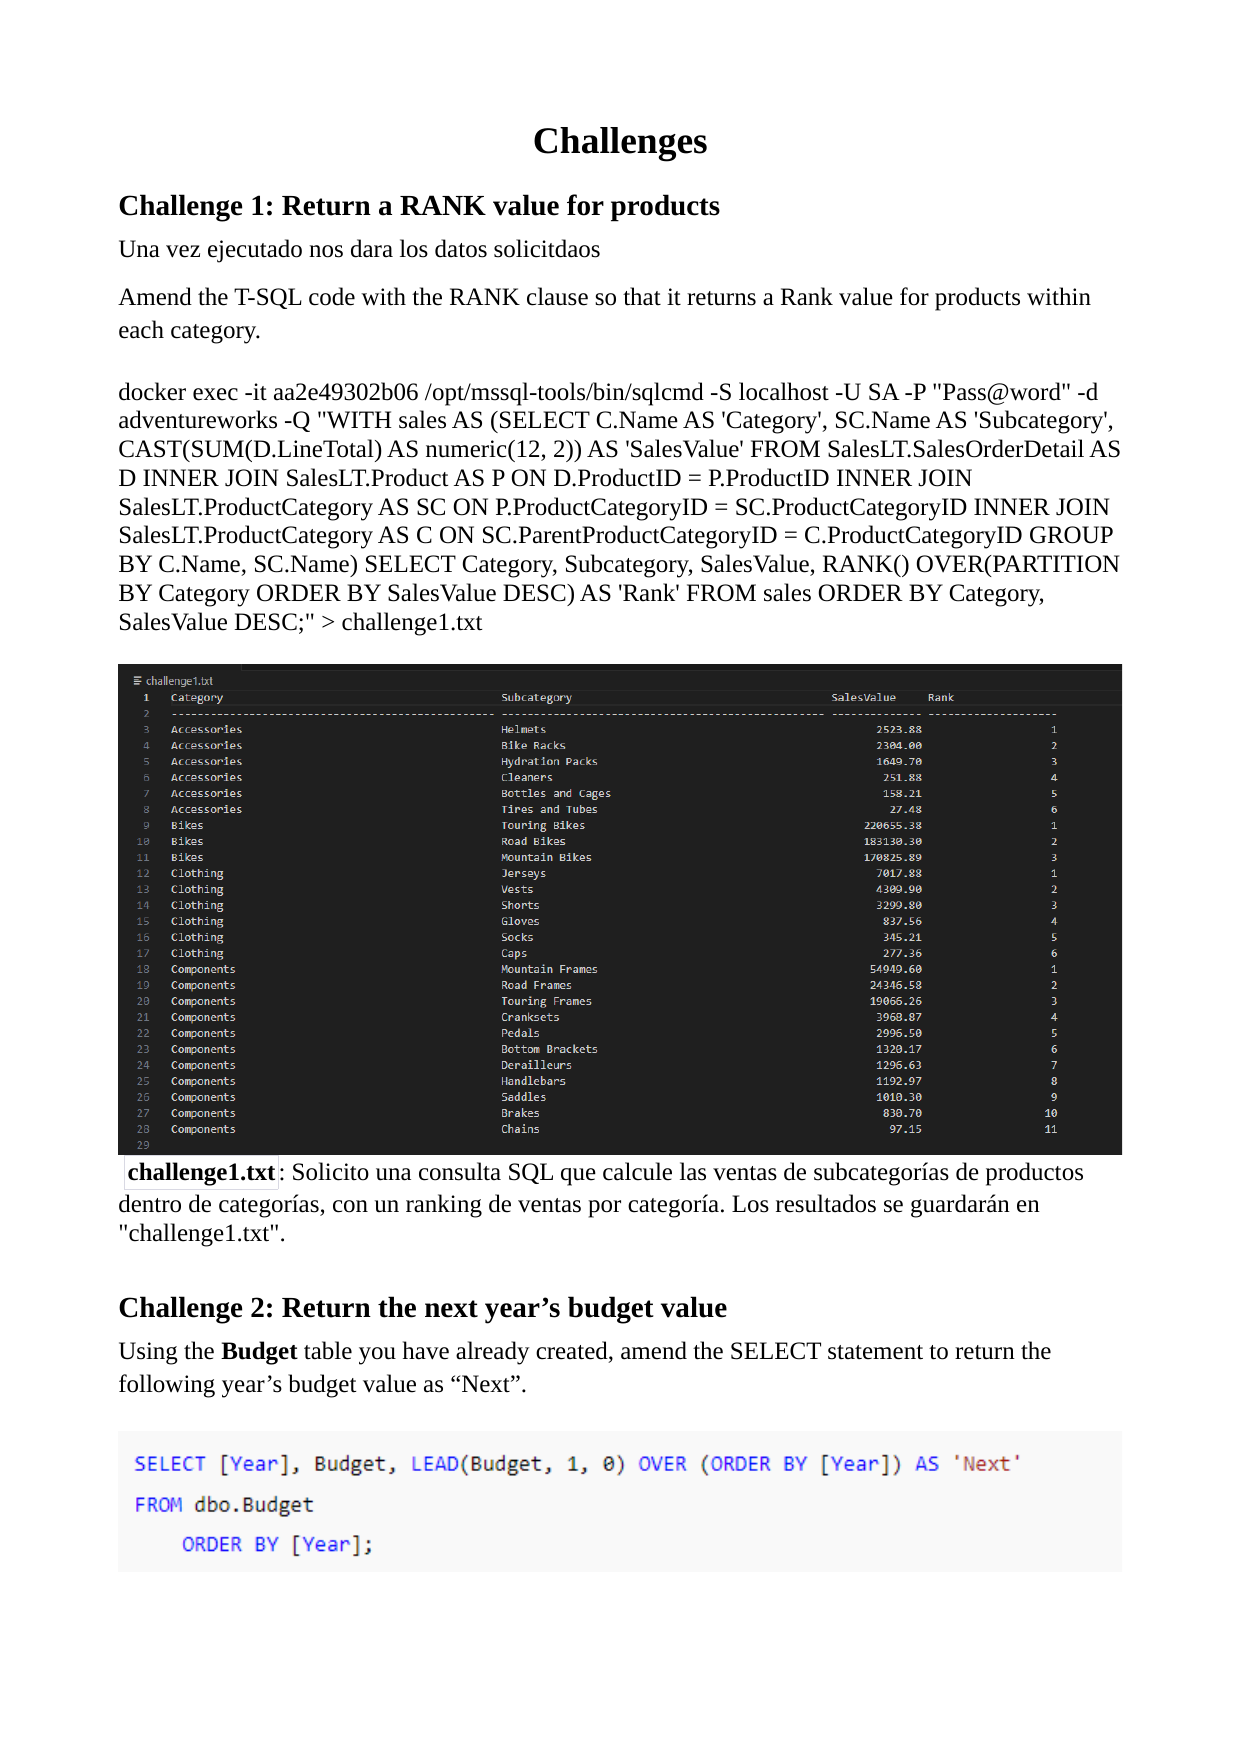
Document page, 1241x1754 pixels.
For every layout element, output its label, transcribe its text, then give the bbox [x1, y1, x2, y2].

picture [118, 664, 1123, 1155]
text docker exec -it aa2e49302b06 /opt/mssql-tools/bin/sqlcmd -S localhost -U SA -P "Pass@word" -d adventureworks -Q "WITH sales AS (SELECT C.Name AS 'Category', SC.Name AS 'Subcategory', CAST(SUM(D.LineTotal) AS numeric(12, 2)) AS 'SalesValue' FROM SalesLT.SalesOrderDetail AS D INNER JOIN SalesLT.Product AS P ON D.ProductID = P.ProductID INNER JOIN SalesLT.ProductCategory AS SC ON P.ProductCategoryID = SC.ProductCategoryID INNER JOIN SalesLT.ProductCategory AS C ON SC.ParentProductCategoryID = C.ProductCategoryID GROUP BY C.Name, SC.Name) SELECT Category, Subcategory, SalesValue, RANK() OVER(PARTITION BY Category ORDER BY SalesValue DESC) AS 'Rank' FROM sales ORDER BY Category, SalesValue DESC;" > challenge1.txt [118, 377, 1122, 636]
subtitle Challenges [118, 118, 1122, 161]
text Amend the T-SQL code with the RANK clause so that it returns a Rank value for products within each category. [118, 282, 1122, 344]
picture [118, 1431, 1123, 1572]
text Una vez ejecutado nos dara los datos solicitdaos [118, 234, 1122, 263]
text challenge1.txt: Solicito una consulta SQL que calcule las ventas de subcategorías de productos dentro de categorías, con un ranking de ventas por categoría. Los resultados se guardarán en "challenge1.txt". [118, 1155, 1122, 1247]
subtitle Challenge 2: Return the next year’s budget value [118, 1290, 1122, 1324]
text Using the Budget table you have already created, amend the SELECT statement to return the following year’s budget value as “Next”. [118, 1336, 1122, 1398]
subtitle Challenge 1: Return a RANK value for products [118, 188, 1122, 222]
